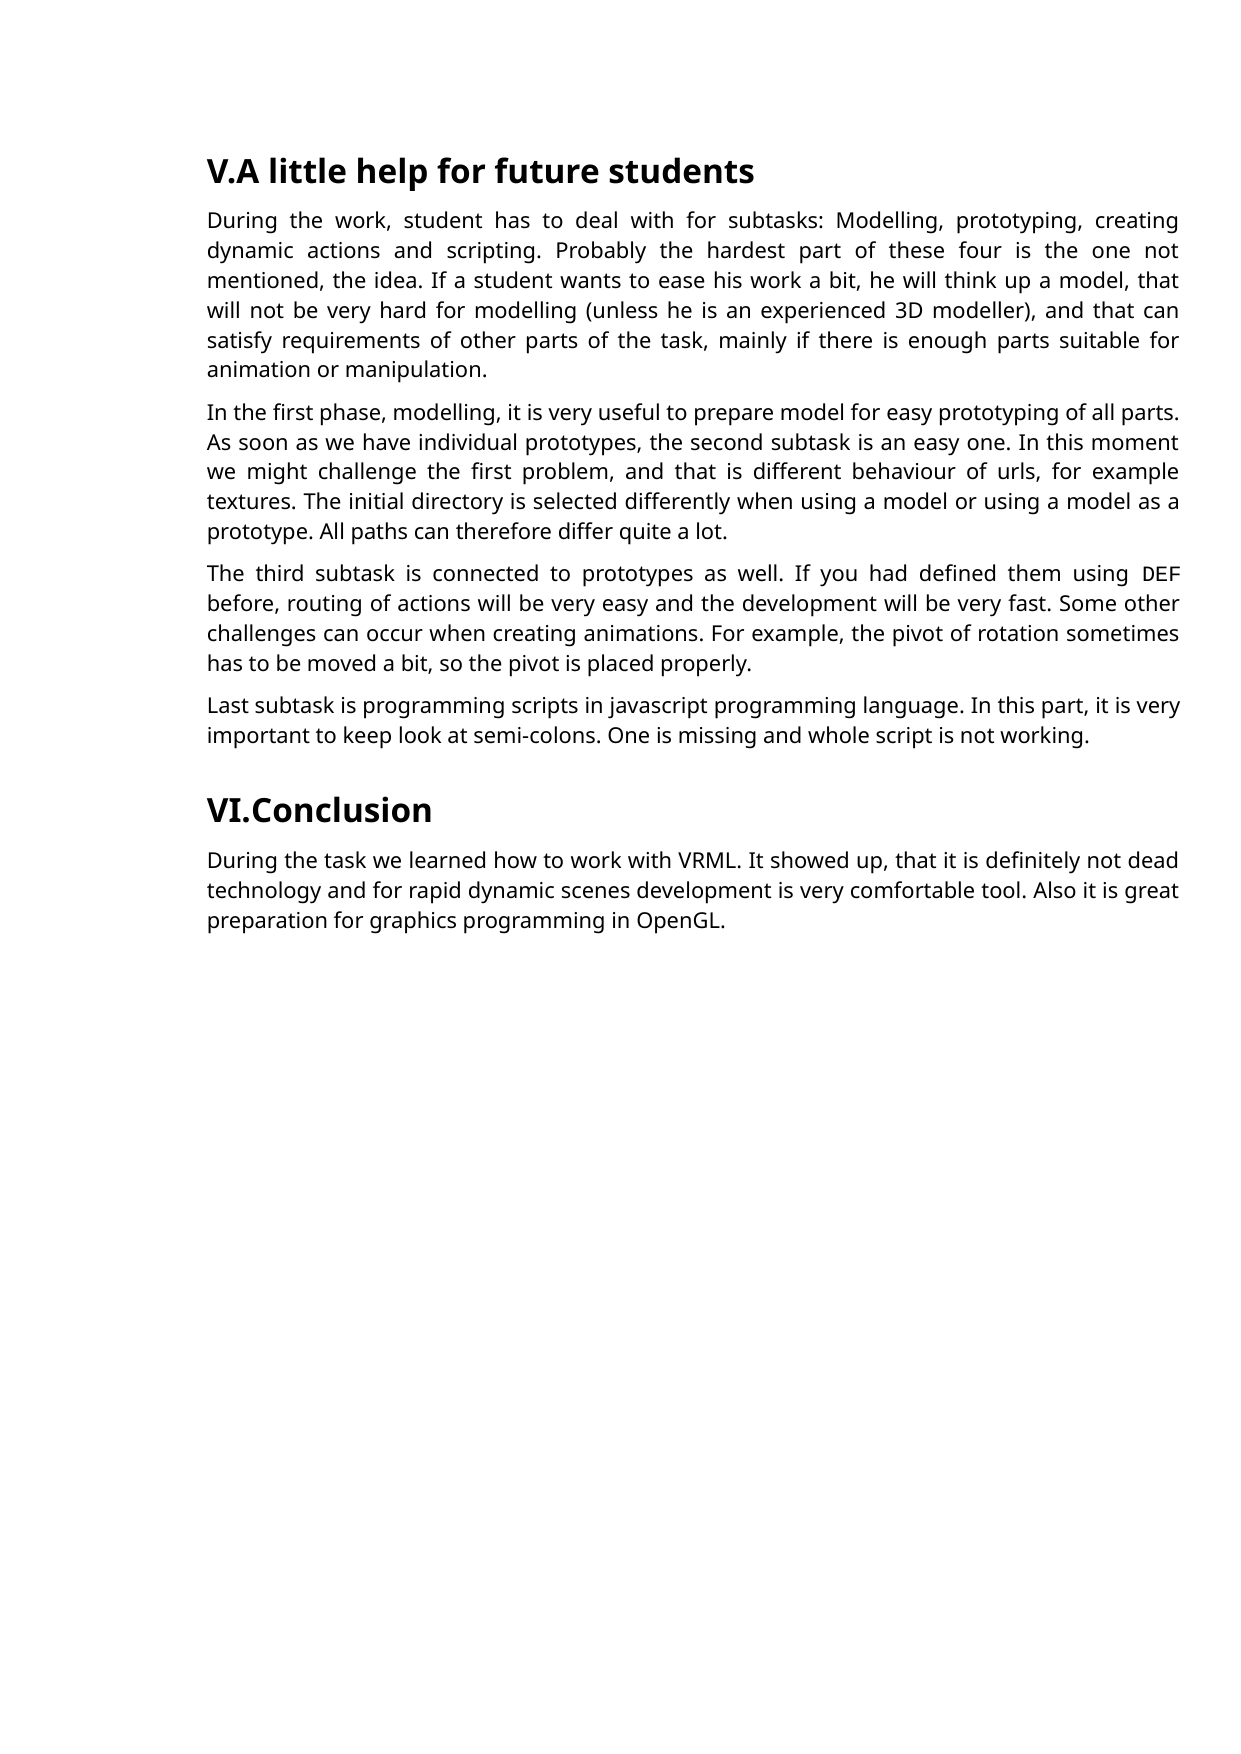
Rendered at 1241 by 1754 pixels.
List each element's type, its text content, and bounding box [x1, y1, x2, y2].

text Last subtask is programming scripts in javascript programming language. In this part, it is very important to keep look at semi-colons. One is missing and whole script is not working. [207, 690, 1181, 750]
text The third subtask is connected to prototypes as well. If you had defined them using DEF before, routing of actions will be very easy and the development will be very fast. Some other challenges can occur when creating animations. For example, the pivot of rotation sometimes has to be moved a bit, so the pivot is placed properly. [207, 558, 1181, 678]
subtitle Conclusion [207, 787, 1181, 833]
subtitle A little help for future students [207, 148, 1181, 193]
text In the first phase, modelling, it is very useful to prepare model for easy prototyping of all parts. As soon as we have individual prototypes, the second subtask is an easy one. In this moment we might challenge the first problem, and that is different behaviour of urls, for example textures. The initial directory is selected differently when using a model or using a model as a prototype. All paths can therefore differ quite a lot. [207, 397, 1181, 546]
text During the work, student has to deal with for subtasks: Modelling, prototyping, creating dynamic actions and scripting. Probably the hardest part of these four is the one not mentioned, the idea. If a student wants to ease his work a bit, he will think up a model, that will not be very hard for modelling (unless he is an experienced 3D modeller), and that can satisfy requirements of other parts of the task, mainly if there is enough parts suitable for animation or manipulation. [207, 206, 1181, 384]
text During the task we learned how to work with VRML. It showed up, that it is definitely not dead technology and for rapid dynamic scenes development is very comfortable tool. Also it is great preparation for graphics programming in OpenGL. [207, 845, 1181, 934]
